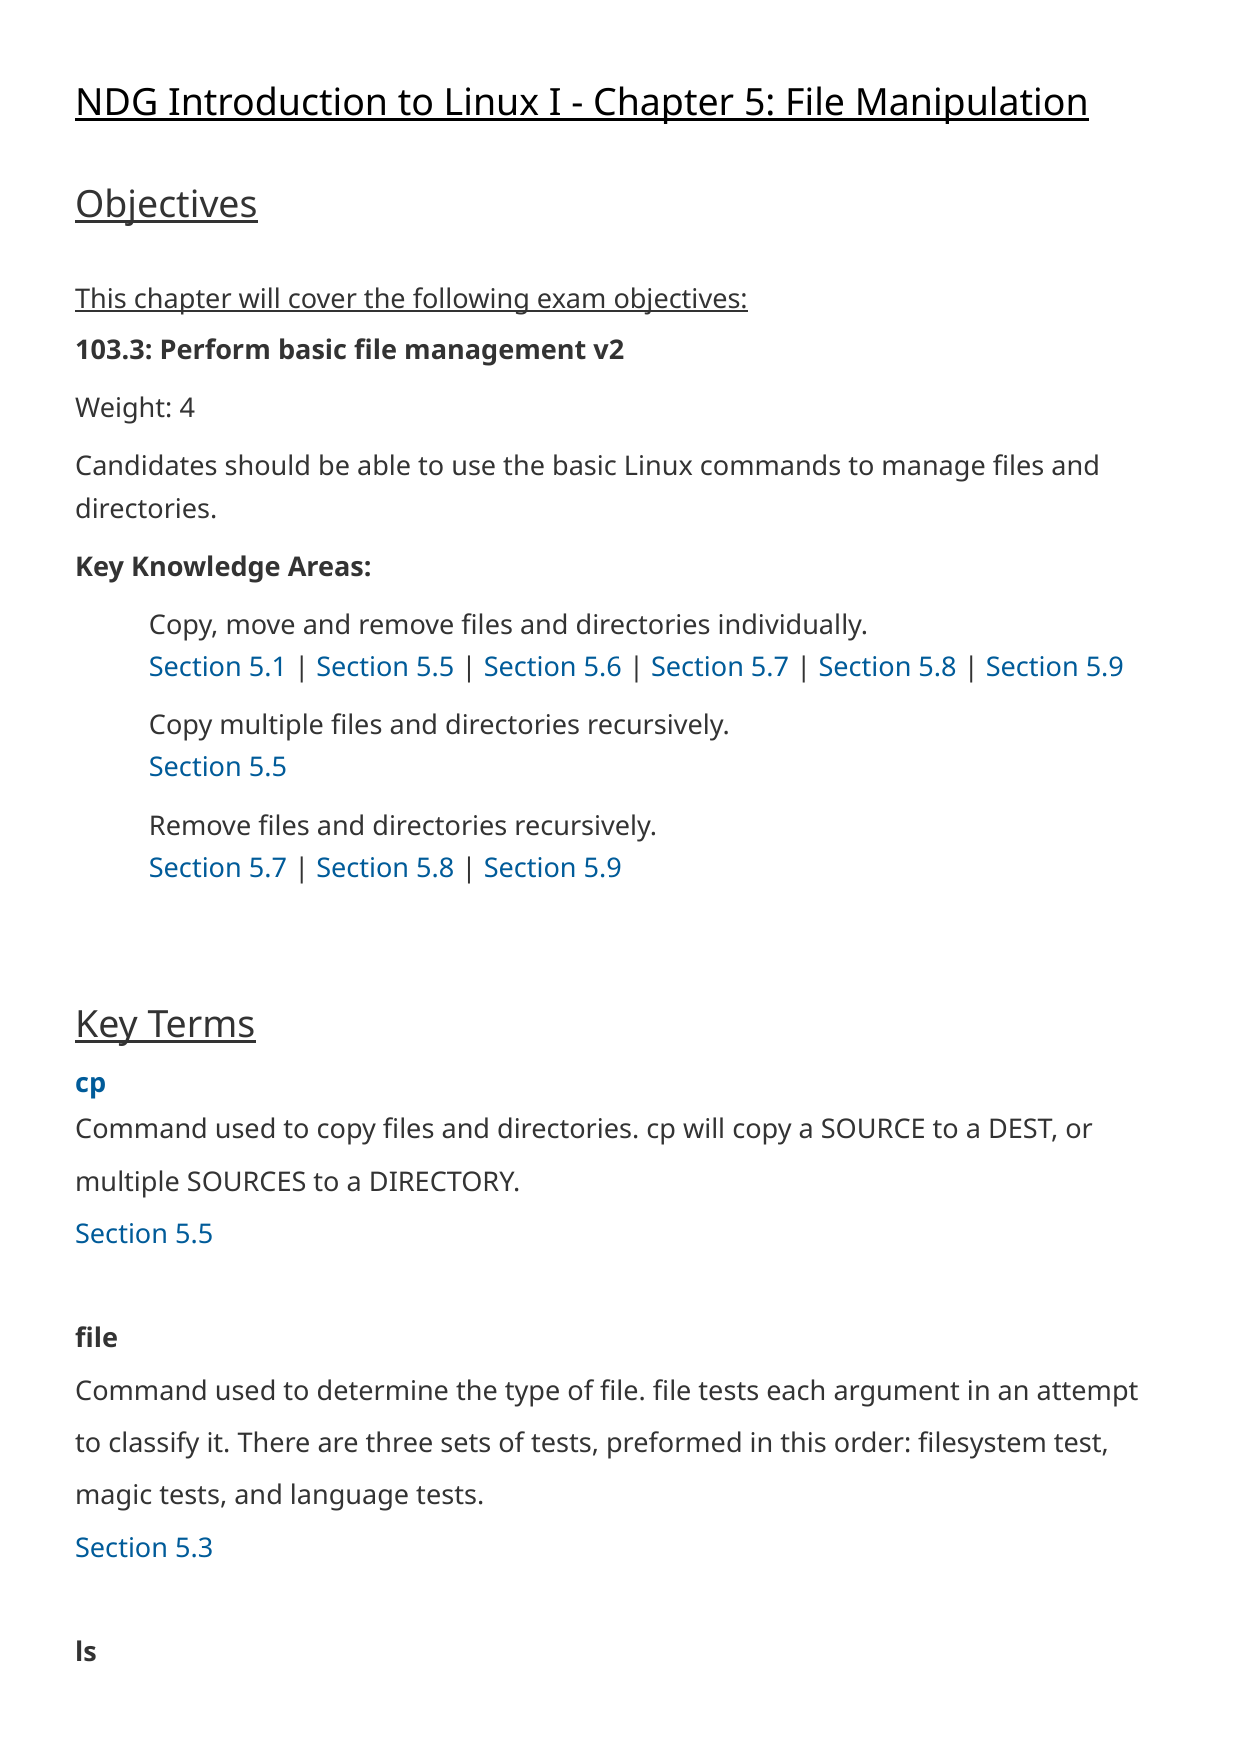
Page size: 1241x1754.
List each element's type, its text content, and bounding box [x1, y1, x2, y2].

text Objectives [75, 177, 1165, 228]
list Command used to determine the type of file. file tests each argument in an attempt to classify it. There are three sets of tests, preformed in this order: filesystem test, magic tests, and language tests. Section 5.3 [75, 1371, 1165, 1565]
text Candidates should be able to use the basic Linux commands to manage files and directories. [75, 447, 1165, 526]
list Copy, move and remove files and directories individually. Section 5.1 | Section 5.5 | Section 5.6 | Section 5.7 | Section 5.8 | Section 5.9 [75, 605, 1165, 684]
subtitle ls [75, 1633, 1165, 1669]
text Key Terms [75, 997, 1165, 1048]
text This chapter will cover the following exam objectives: [75, 279, 1165, 316]
list Copy multiple files and directories recursively. Section 5.5 [75, 706, 1165, 785]
text Key Knowledge Areas: [75, 547, 1165, 584]
text 103.3: Perform basic file management v2 [75, 331, 1165, 367]
subtitle file [75, 1319, 1165, 1356]
list Remove files and directories recursively. Section 5.7 | Section 5.8 | Section 5.9 [75, 806, 1165, 885]
list Command used to copy files and directories. cp will copy a SOURCE to a DEST, or multiple SOURCES to a DIRECTORY. Section 5.5 [75, 1110, 1165, 1251]
text NDG Introduction to Linux I - Chapter 5: File Manipulation [75, 75, 1165, 126]
text Weight: 4 [75, 389, 1165, 426]
subtitle cp [75, 1064, 1165, 1101]
